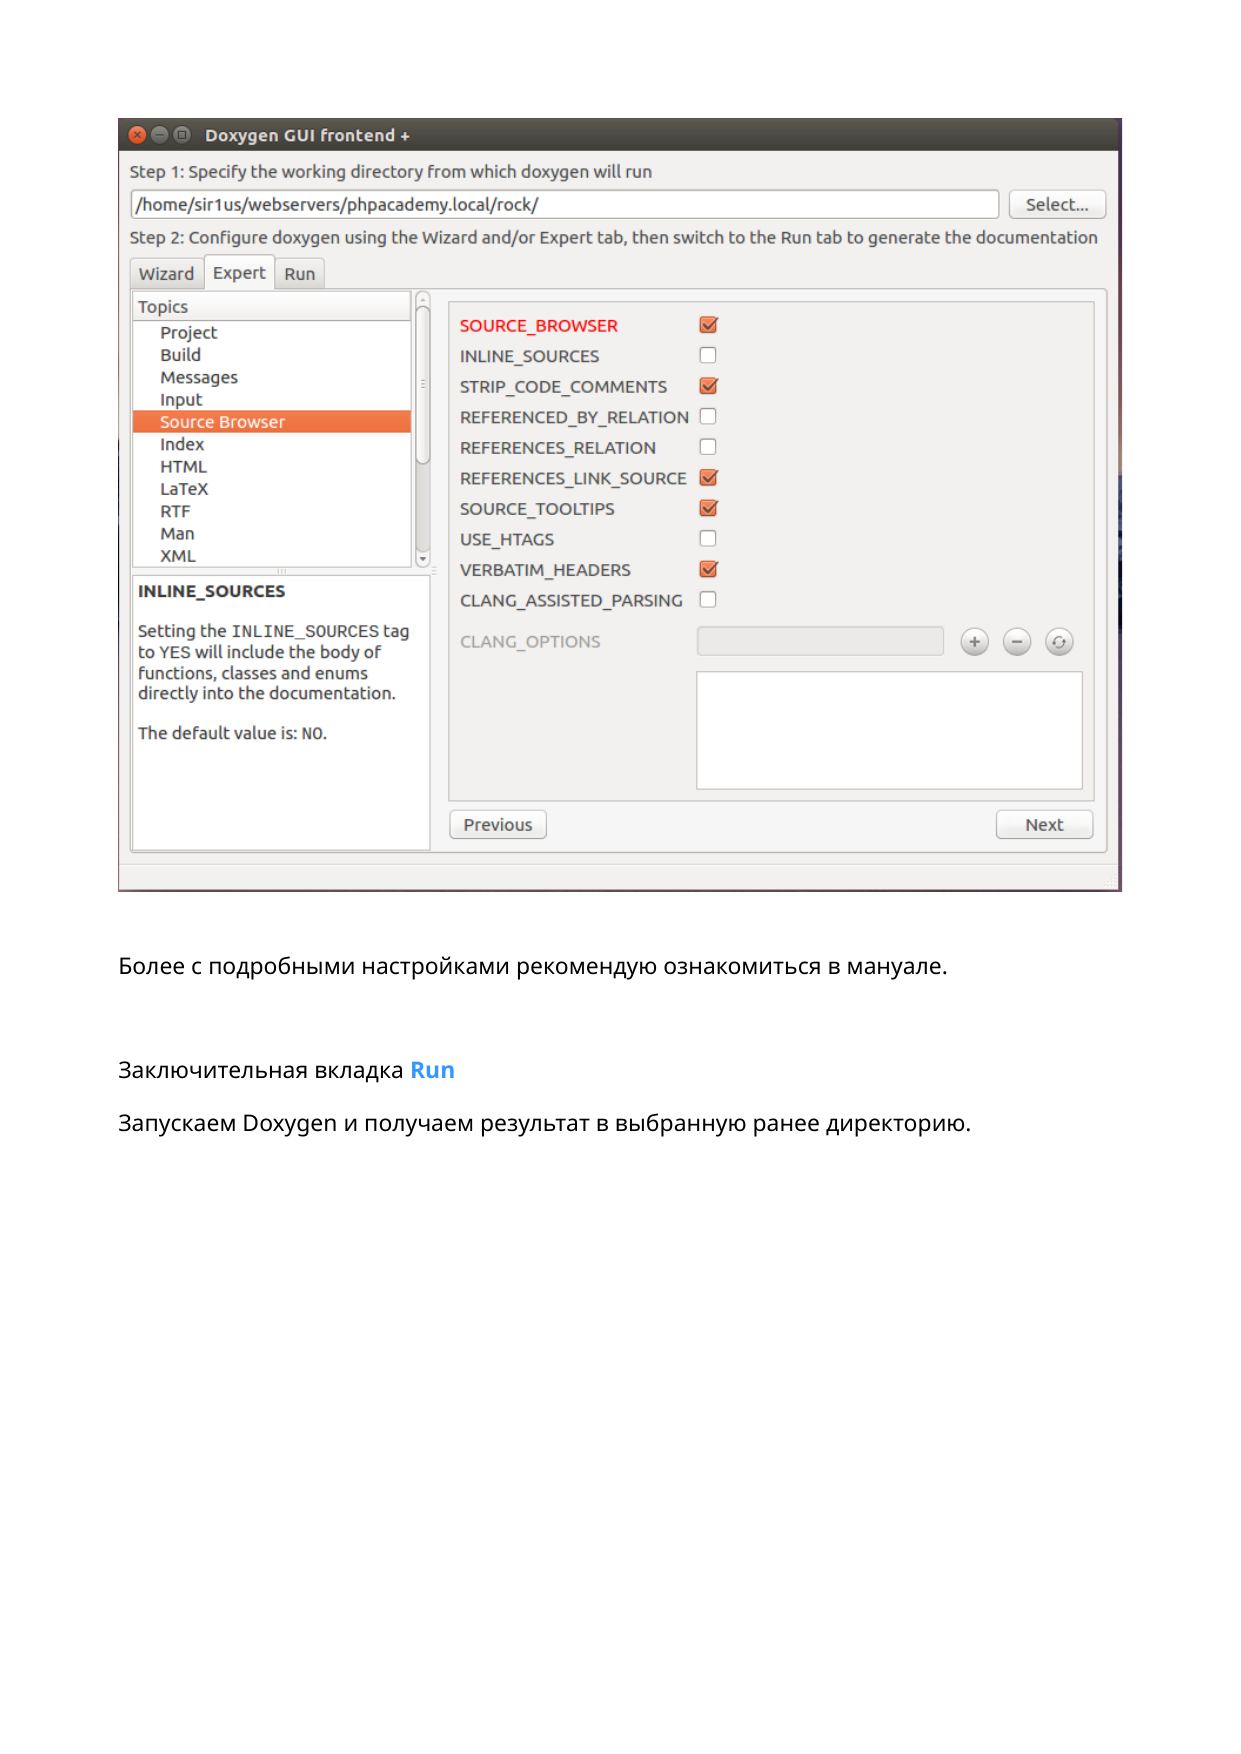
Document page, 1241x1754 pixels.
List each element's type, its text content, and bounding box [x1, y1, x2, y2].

picture [118, 118, 1123, 892]
text Заключительная вкладка Run [118, 1054, 1122, 1086]
text Более с подробными настройками рекомендую ознакомиться в мануале. [118, 950, 1122, 981]
text Запускаем Doxygen и получаем результат в выбранную ранее директорию. [118, 1106, 1122, 1138]
